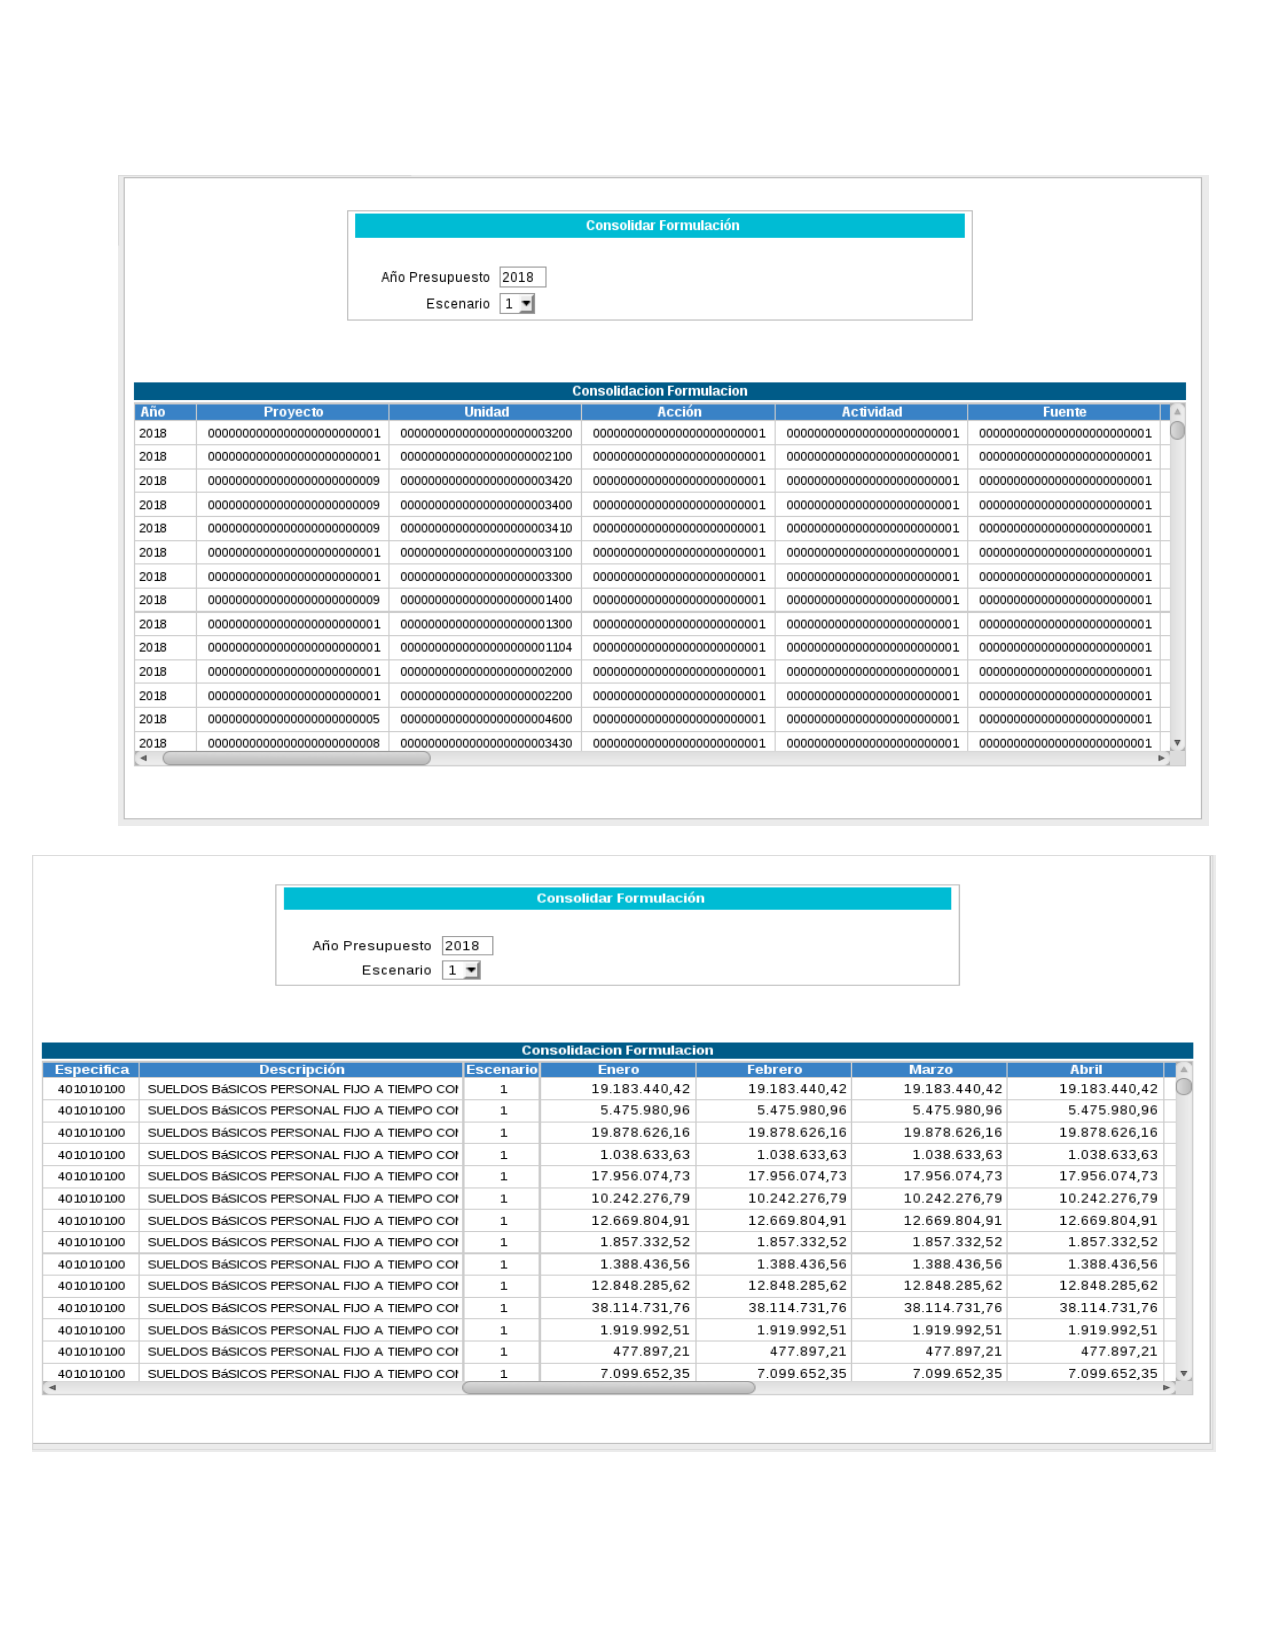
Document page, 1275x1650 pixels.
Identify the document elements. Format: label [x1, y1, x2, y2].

picture [32, 855, 1216, 1452]
picture [118, 175, 1209, 826]
